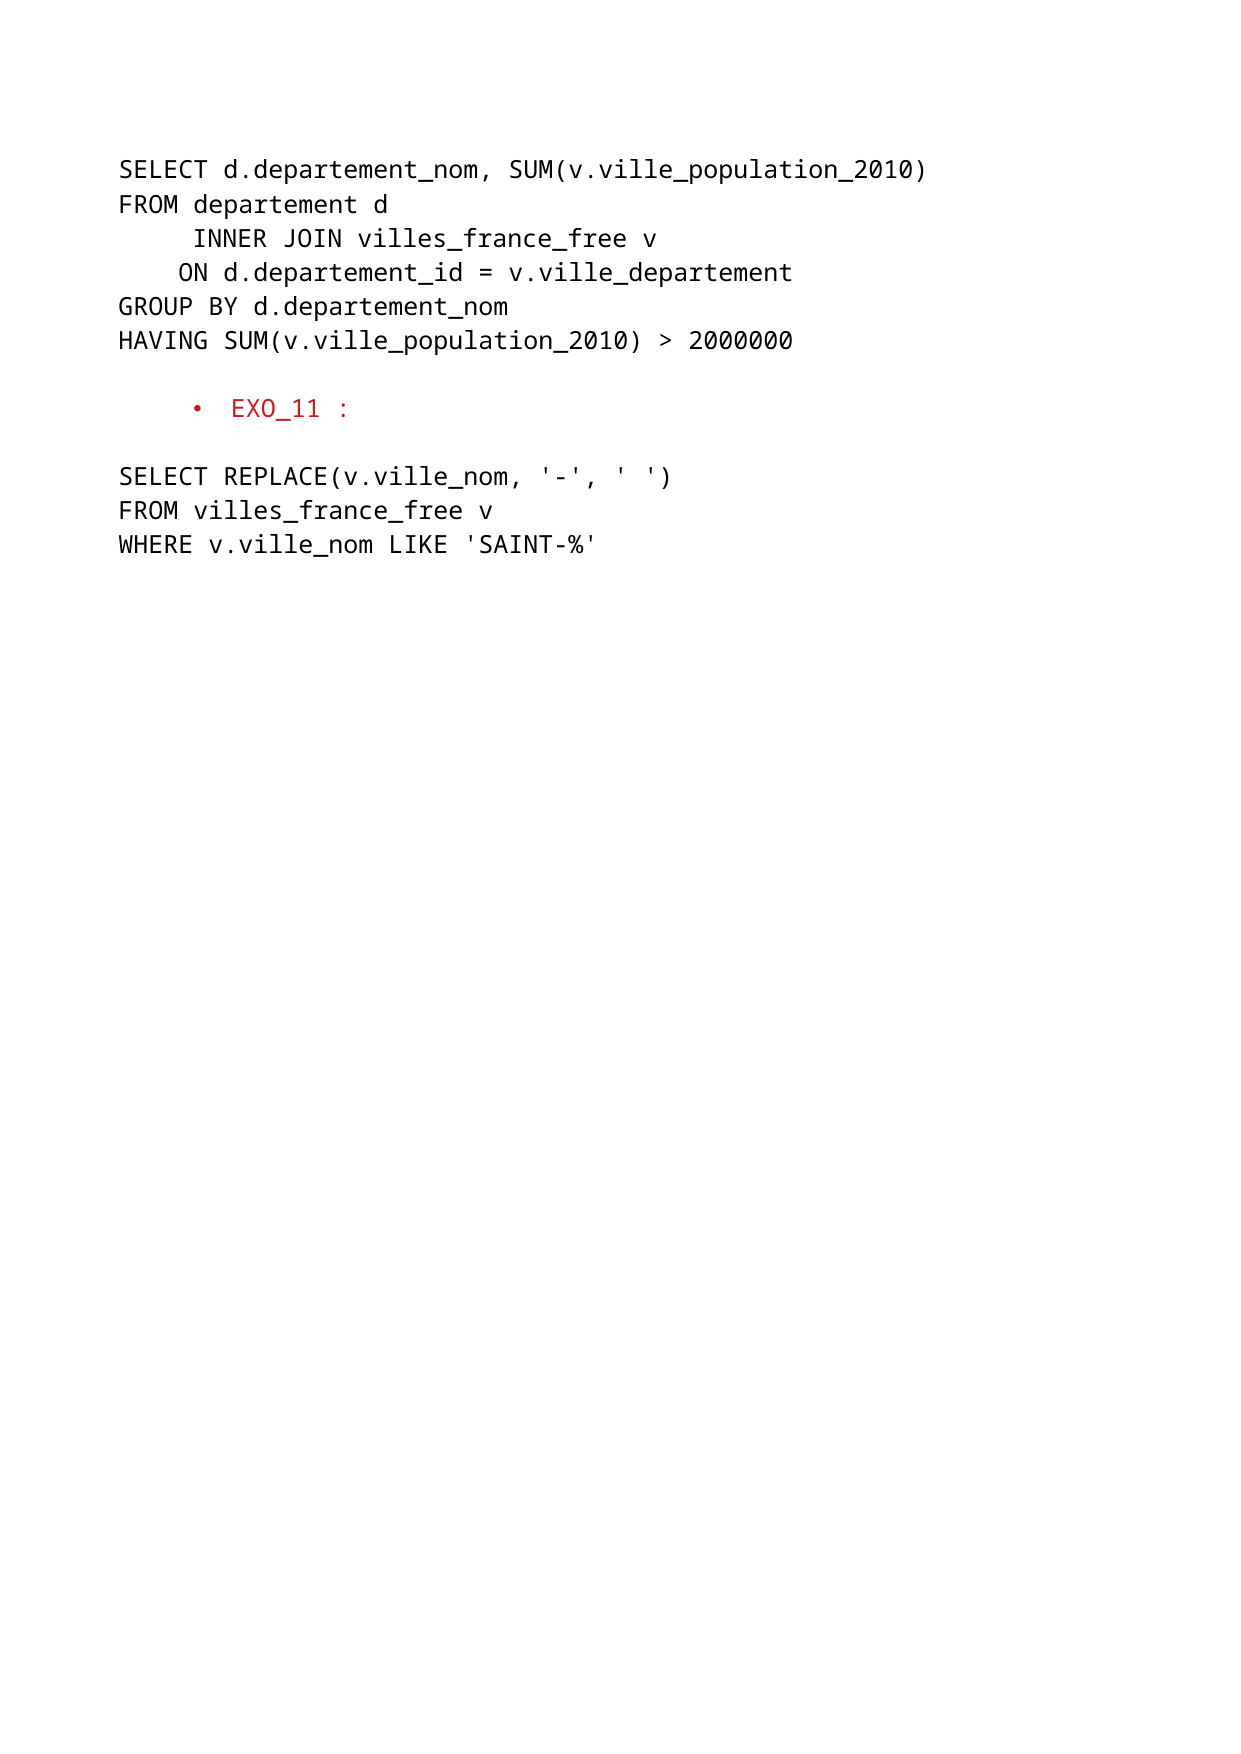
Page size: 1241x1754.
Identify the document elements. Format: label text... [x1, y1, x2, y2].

text FROM villes_france_free v [118, 493, 1122, 527]
text SELECT REPLACE(v.ville_nom, '-', ' ') [118, 459, 1122, 493]
text GROUP BY d.departement_nom [118, 288, 1122, 322]
text INNER JOIN villes_france_free v [118, 220, 1122, 254]
text SELECT d.departement_nom, SUM(v.ville_population_2010) [118, 152, 1122, 186]
text ON d.departement_id = v.ville_departement [118, 254, 1122, 288]
text HAVING SUM(v.ville_population_2010) > 2000000 [118, 322, 1122, 357]
text WHERE v.ville_nom LIKE 'SAINT-%' [118, 527, 1122, 561]
list EXO_11 : [193, 391, 1122, 425]
text FROM departement d [118, 186, 1122, 220]
